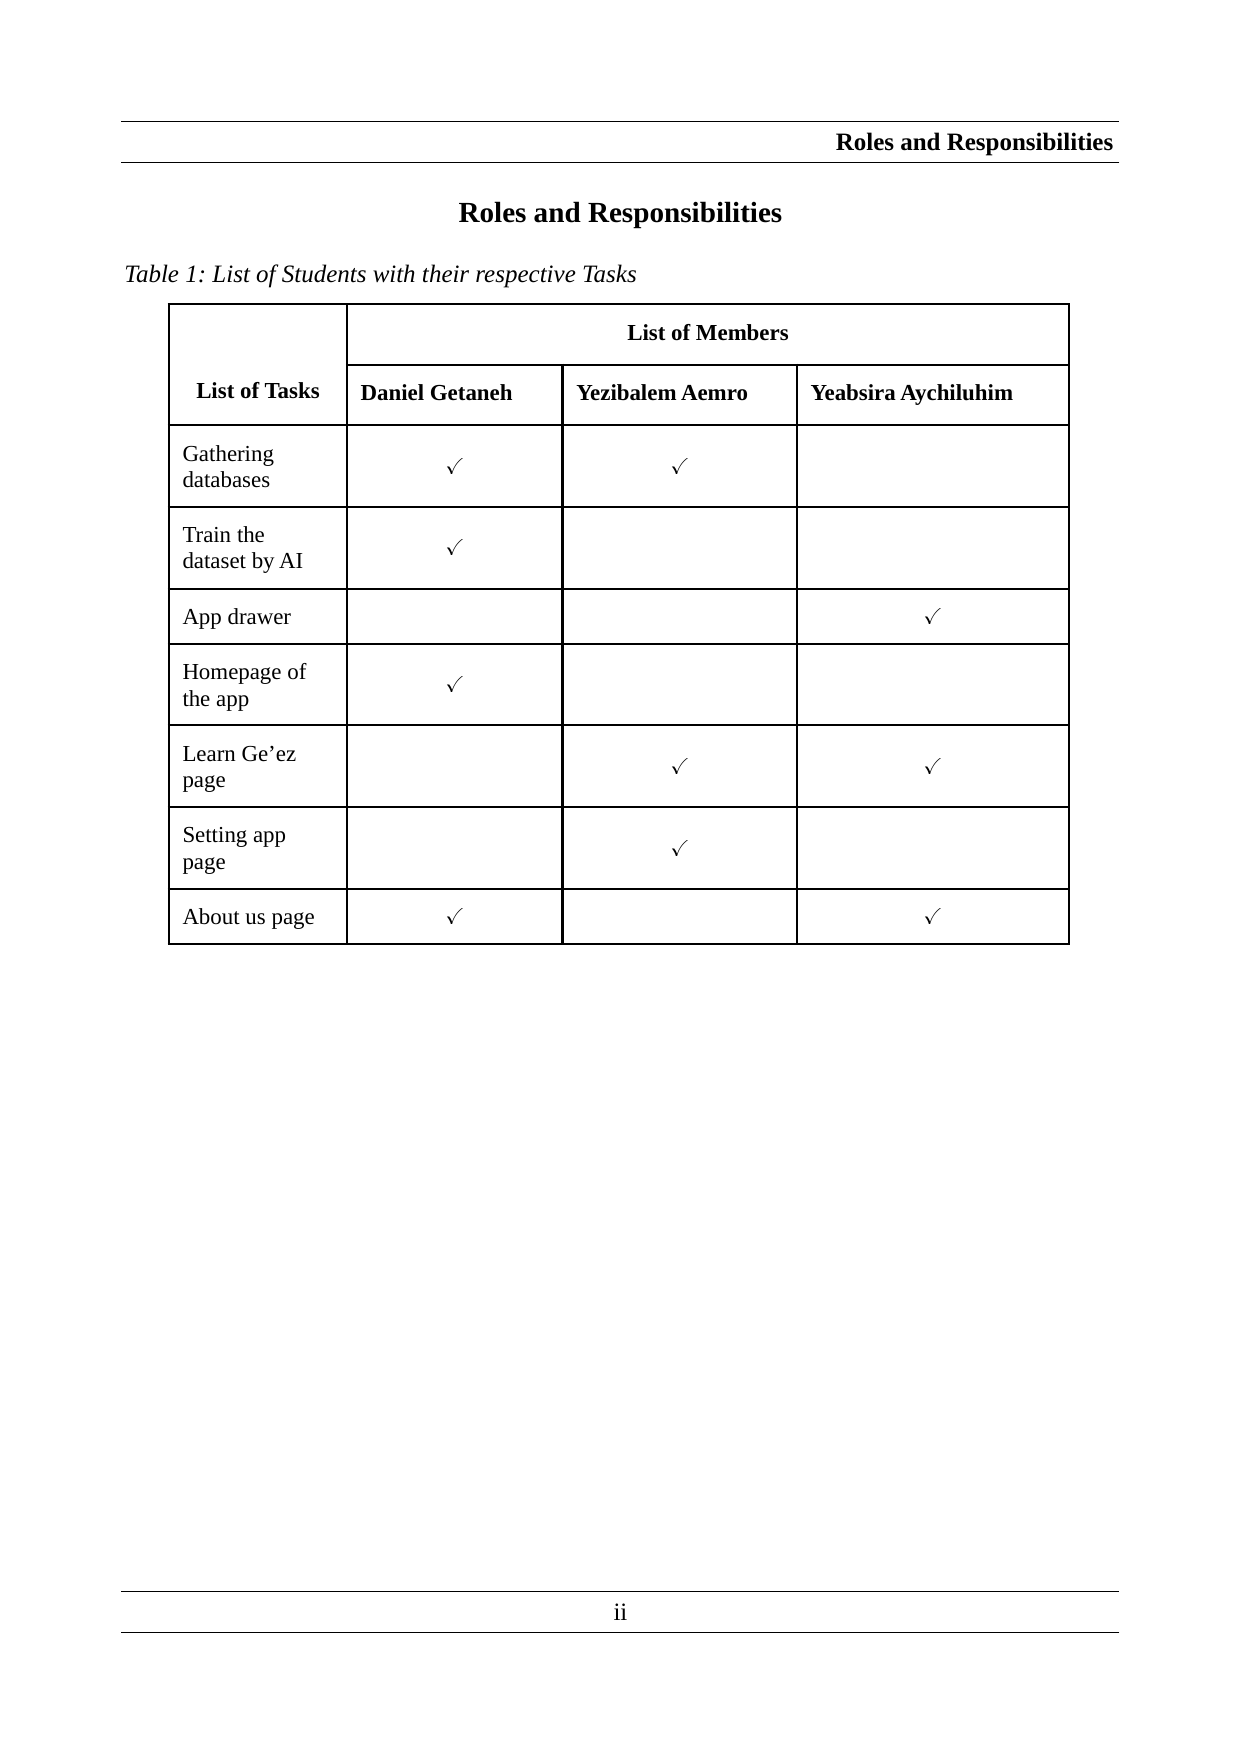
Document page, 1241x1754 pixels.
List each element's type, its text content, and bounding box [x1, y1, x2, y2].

table_cell Yezibalem Aemro [564, 366, 796, 424]
table_cell ✓ [348, 890, 561, 943]
table_cell [564, 645, 796, 724]
table_cell Gathering databases [170, 426, 346, 506]
table_cell [798, 426, 1068, 506]
table_cell About us page [170, 890, 346, 943]
table_cell ✓ [348, 426, 561, 506]
table_cell ✓ [564, 808, 796, 888]
table_cell ✓ [564, 426, 796, 506]
table_header List of Tasks [170, 305, 346, 424]
table_cell [348, 808, 561, 888]
table_cell ✓ [798, 726, 1068, 806]
table_cell [798, 508, 1068, 587]
table_cell [348, 590, 561, 643]
table_cell [348, 726, 561, 806]
text Table 1: List of Students with their respective Tasks [121, 256, 1119, 291]
table_cell [564, 890, 796, 943]
table_cell ✓ [564, 726, 796, 806]
table_cell Homepage of the app [170, 645, 346, 724]
table_cell App drawer [170, 590, 346, 643]
table_cell ✓ [348, 508, 561, 587]
table_cell [564, 590, 796, 643]
table_cell Daniel Getaneh [348, 366, 561, 424]
table_cell [798, 808, 1068, 888]
table_cell ✓ [798, 890, 1068, 943]
table_cell ✓ [798, 590, 1068, 643]
table_cell Learn Ge’ez page [170, 726, 346, 806]
table_cell Setting app page [170, 808, 346, 888]
table_header List of Members [348, 305, 1068, 363]
table_cell [564, 508, 796, 587]
table_cell [798, 645, 1068, 724]
table_cell Train the dataset by AI [170, 508, 346, 587]
table_cell ✓ [348, 645, 561, 724]
subtitle Roles and Responsibilities [121, 192, 1119, 229]
table_cell Yeabsira Aychiluhim [798, 366, 1068, 424]
